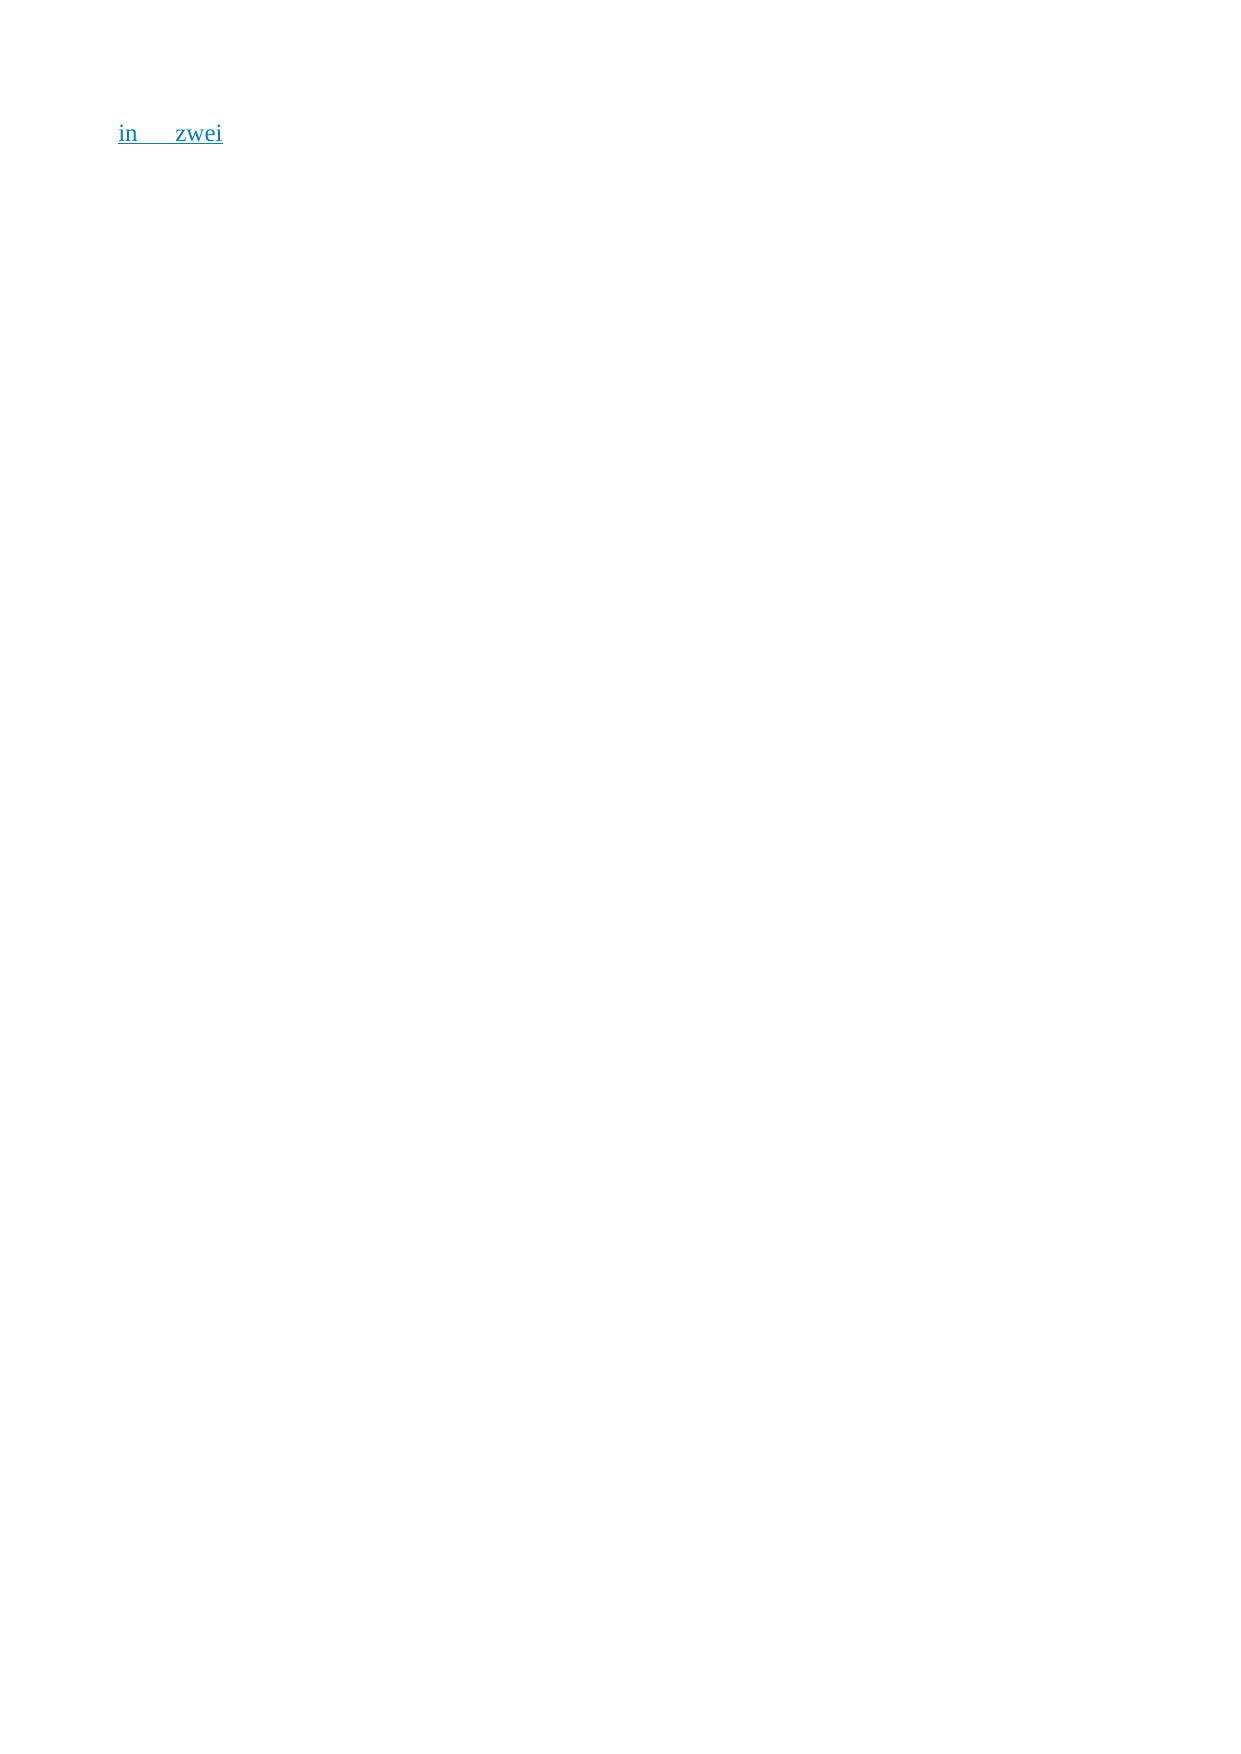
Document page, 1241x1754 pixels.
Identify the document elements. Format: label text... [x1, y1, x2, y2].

text in zwei [118, 118, 1122, 147]
